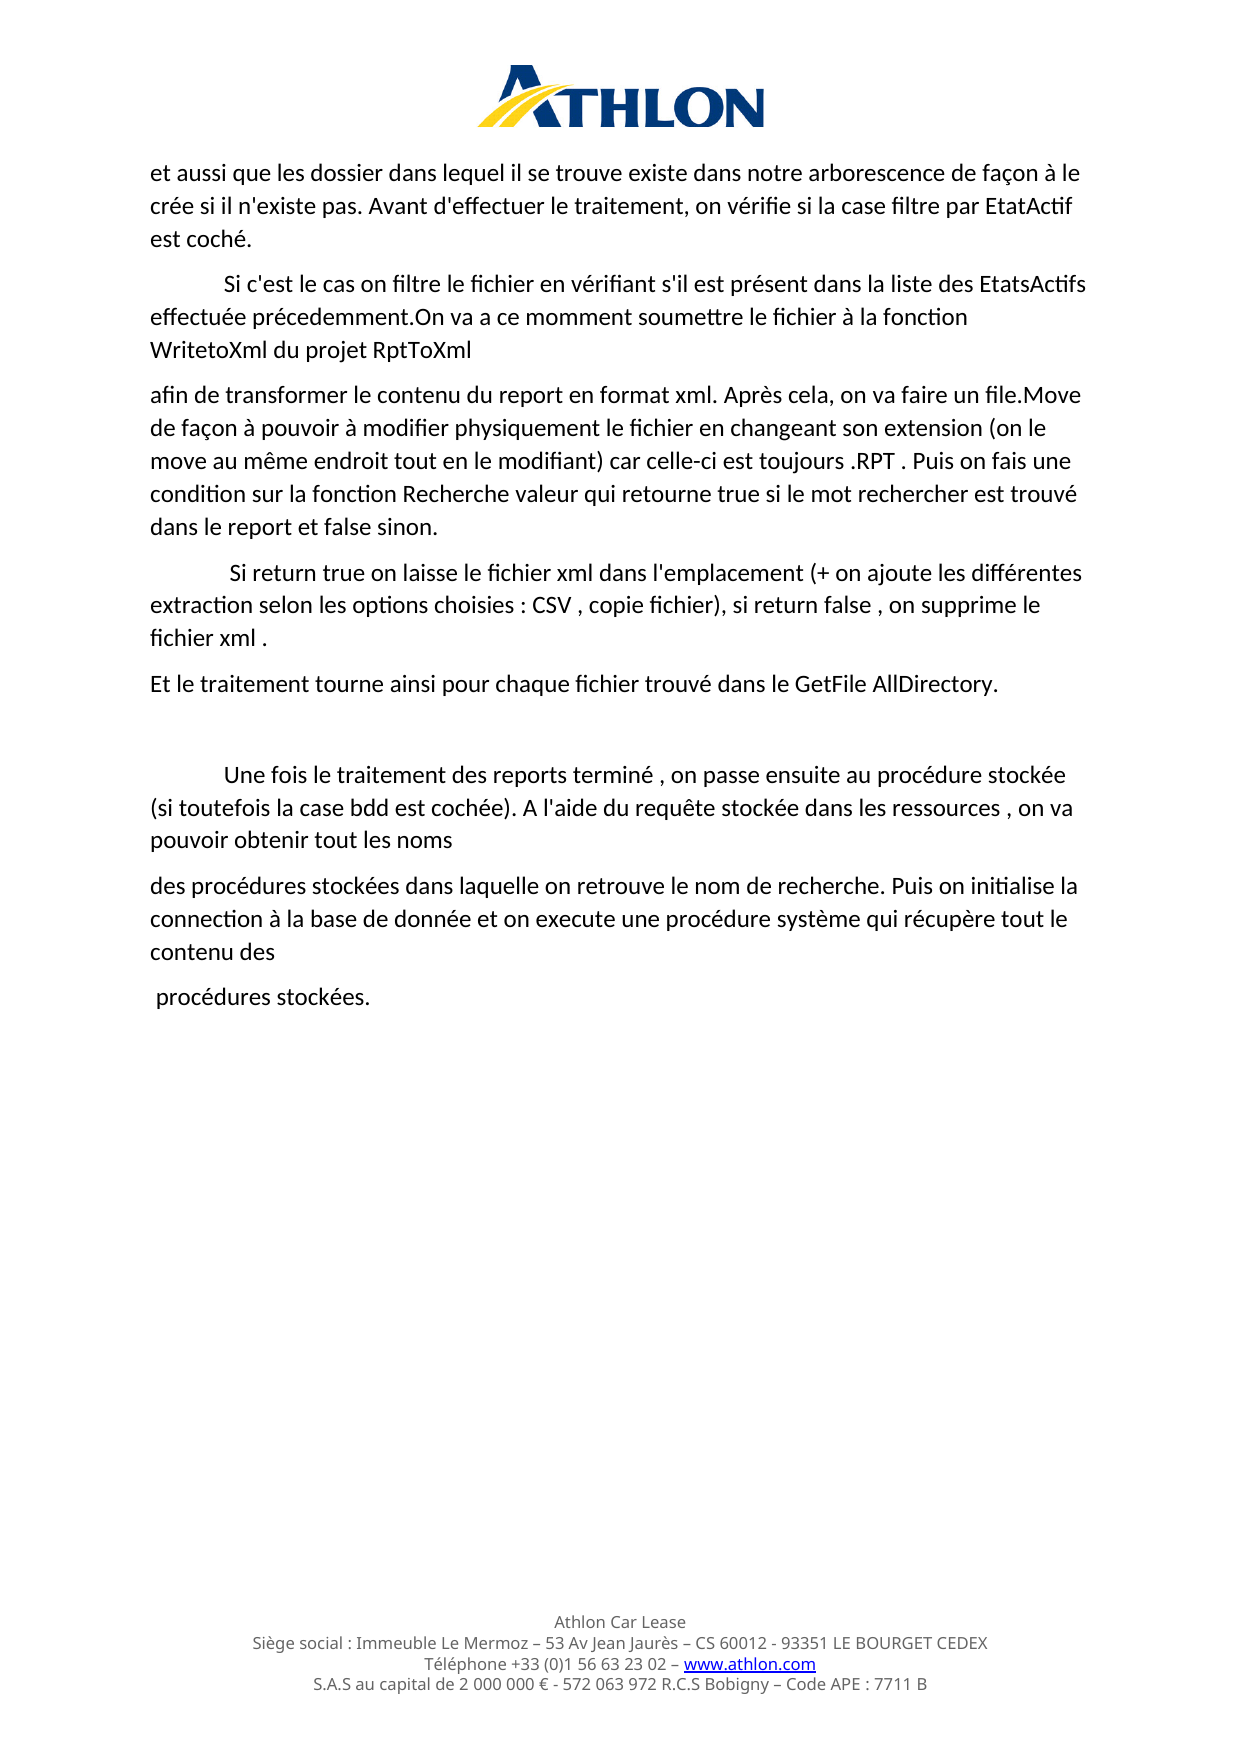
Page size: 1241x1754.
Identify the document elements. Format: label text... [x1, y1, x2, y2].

text Si return true on laisse le fichier xml dans l'emplacement (+ on ajoute les différentes extraction selon les options choisies : CSV , copie fichier), si return false , on supprime le fichier xml . [150, 557, 1090, 653]
text des procédures stockées dans laquelle on retrouve le nom de recherche. Puis on initialise la connection à la base de donnée et on execute une procédure système qui récupère tout le contenu des [150, 870, 1090, 966]
text procédures stockées. [150, 981, 1090, 1012]
text et aussi que les dossier dans lequel il se trouve existe dans notre arborescence de façon à le crée si il n'existe pas. Avant d'effectuer le traitement, on vérifie si la case filtre par EtatActif est coché. [150, 157, 1090, 253]
text Et le traitement tourne ainsi pour chaque fichier trouvé dans le GetFile AllDirectory. [150, 668, 1090, 698]
text Une fois le traitement des reports terminé , on passe ensuite au procédure stockée (si toutefois la case bdd est cochée). A l'aide du requête stockée dans les ressources , on va pouvoir obtenir tout les noms [150, 759, 1090, 855]
text afin de transformer le contenu du report en format xml. Après cela, on va faire un file.Move de façon à pouvoir à modifier physiquement le fichier en changeant son extension (on le move au même endroit tout en le modifiant) car celle-ci est toujours .RPT . Puis on fais une condition sur la fonction Recherche valeur qui retourne true si le mot rechercher est trouvé dans le report et false sinon. [150, 380, 1090, 542]
text Si c'est le cas on filtre le fichier en vérifiant s'il est présent dans la liste des EtatsActifs effectuée précedemment.On va a ce momment soumettre le fichier à la fonction WritetoXml du projet RptToXml [150, 268, 1090, 365]
picture [476, 65, 764, 130]
